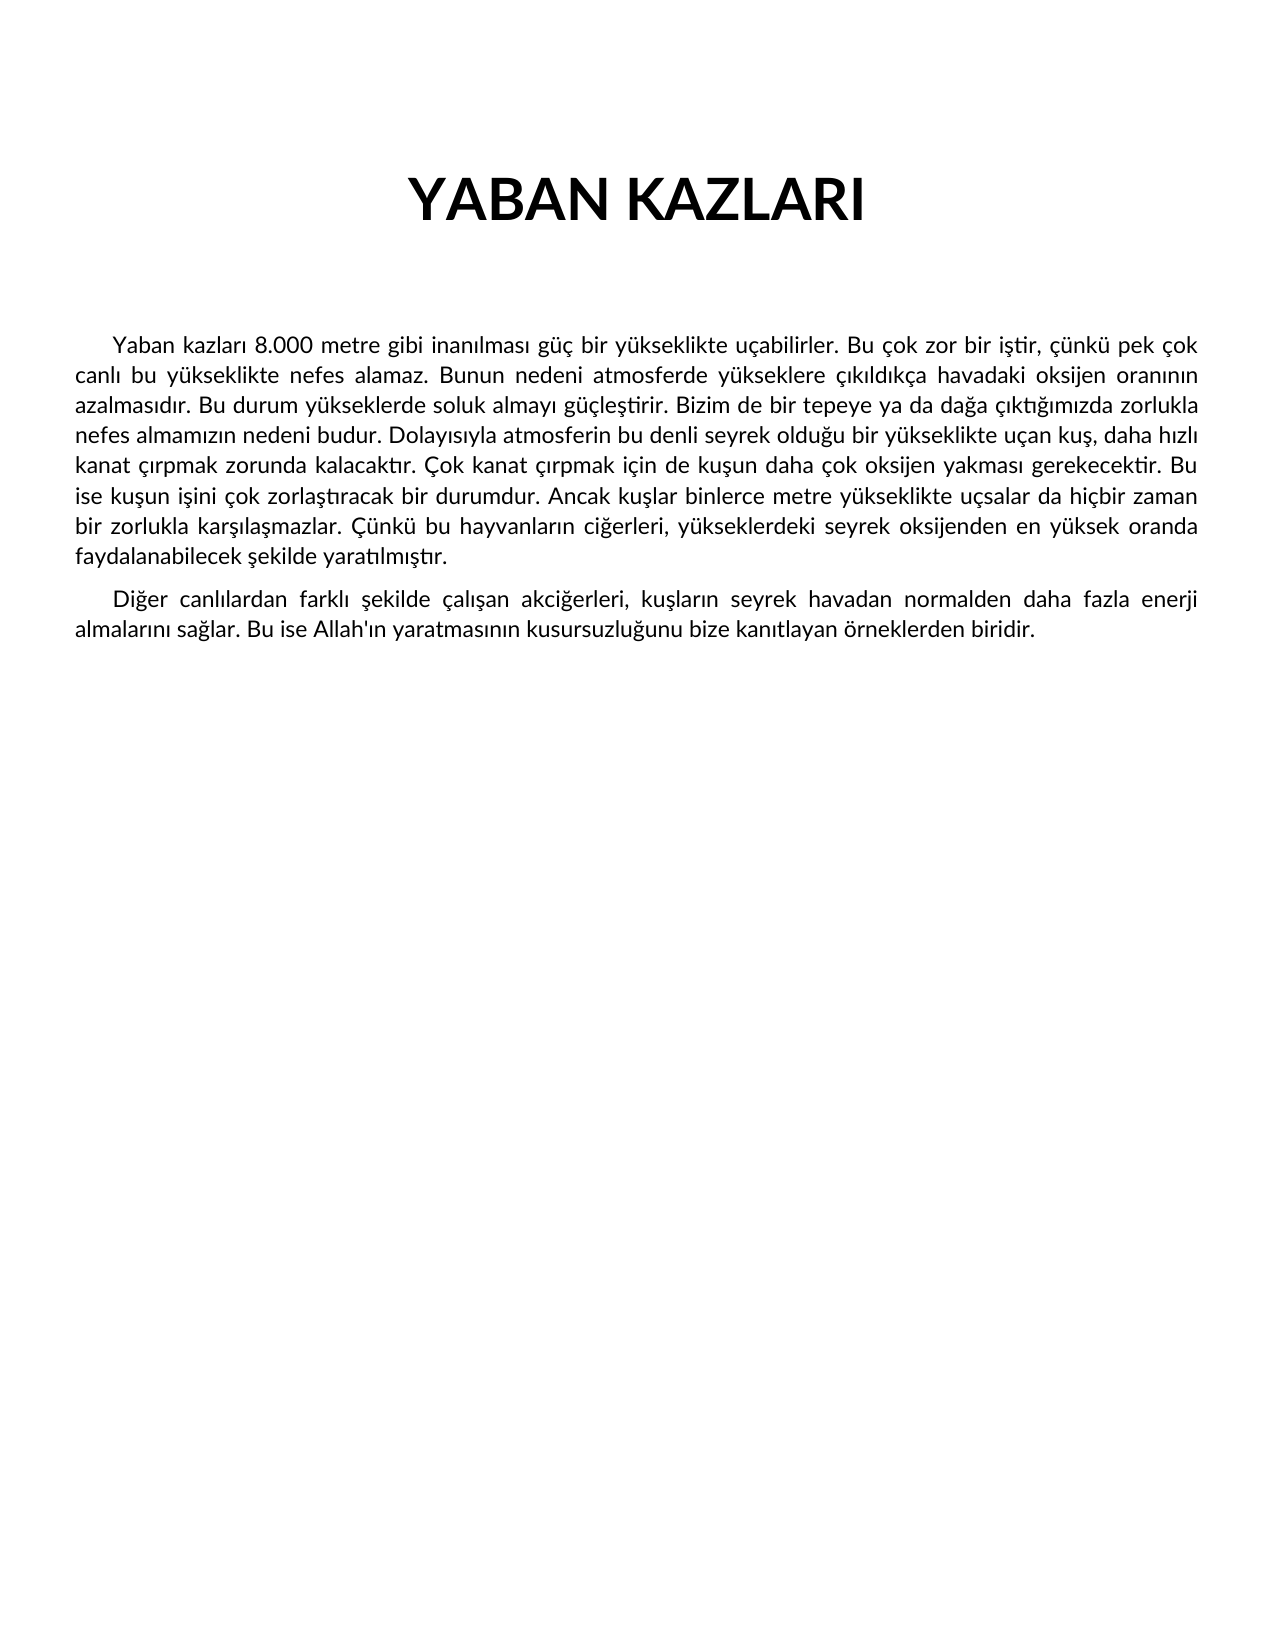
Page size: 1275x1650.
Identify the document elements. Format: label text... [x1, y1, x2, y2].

subtitle YABAN KAZLARI [75, 162, 1200, 232]
text Yaban kazları 8.000 metre gibi inanılması güç bir yükseklikte uçabilirler. Bu çok zor bir iştir, çünkü pek çok canlı bu yükseklikte nefes alamaz. Bunun nedeni atmosferde yükseklere çıkıldıkça havadaki oksijen oranının azalmasıdır. Bu durum yükseklerde soluk almayı güçleştirir. Bizim de bir tepeye ya da dağa çıktığımızda zorlukla nefes almamızın nedeni budur. Dolayısıyla atmosferin bu denli seyrek olduğu bir yükseklikte uçan kuş, daha hızlı kanat çırpmak zorunda kalacaktır. Çok kanat çırpmak için de kuşun daha çok oksijen yakması gerekecektir. Bu ise kuşun işini çok zorlaştıracak bir durumdur. Ancak kuşlar binlerce metre yükseklikte uçsalar da hiçbir zaman bir zorlukla karşılaşmazlar. Çünkü bu hayvanların ciğerleri, yükseklerdeki seyrek oksijenden en yüksek oranda faydalanabilecek şekilde yaratılmıştır. [75, 330, 1200, 569]
text Diğer canlılardan farklı şekilde çalışan akciğerleri, kuşların seyrek havadan normalden daha fazla enerji almalarını sağlar. Bu ise Allah'ın yaratmasının kusursuzluğunu bize kanıtlayan örneklerden biridir. [75, 584, 1200, 642]
